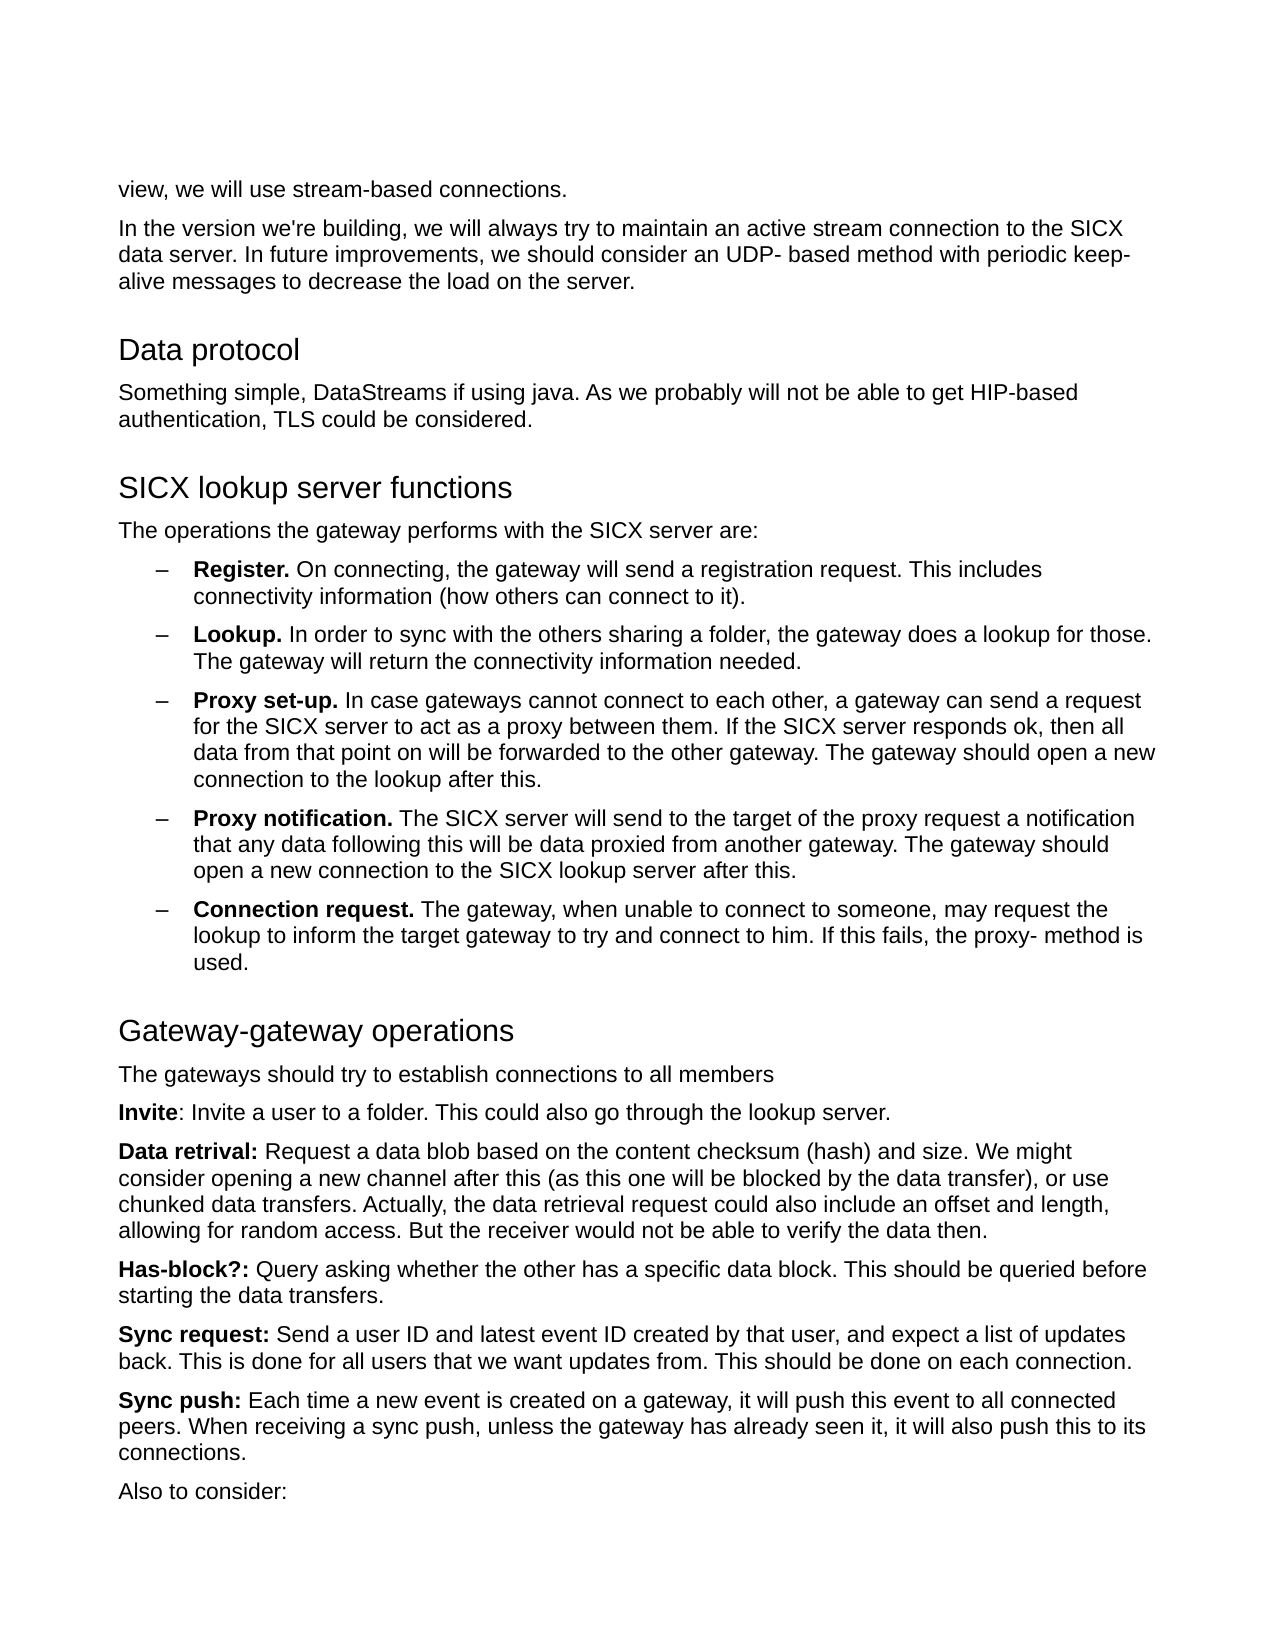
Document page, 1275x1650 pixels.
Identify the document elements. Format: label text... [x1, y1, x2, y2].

text Has-block?: Query asking whether the other has a specific data block. This should be queried before starting the data transfers. [118, 1256, 1157, 1309]
text Data retrival: Request a data blob based on the content checksum (hash) and size. We might consider opening a new channel after this (as this one will be blocked by the data transfer), or use chunked data transfers. Actually, the data retrieval request could also include an offset and length, allowing for random access. But the receiver would not be able to verify the data then. [118, 1138, 1157, 1244]
text Something simple, DataStreams if using java. As we probably will not be able to get HIP-based authentication, TLS could be considered. [118, 379, 1157, 432]
text Sync push: Each time a new event is created on a gateway, it will push this event to all connected peers. When receiving a sync push, unless the gateway has already seen it, it will also push this to its connections. [118, 1387, 1157, 1466]
subtitle Data protocol [118, 332, 1157, 367]
text Sync request: Send a user ID and latest event ID created by that user, and expect a list of updates back. This is done for all users that we want updates from. This should be done on each connection. [118, 1321, 1157, 1374]
list Register. On connecting, the gateway will send a registration request. This includes connectivity information (how others can connect to it). [156, 556, 1157, 609]
text view, we will use stream-based connections. [118, 176, 1157, 202]
text Invite: Invite a user to a folder. This could also go through the lookup server. [118, 1099, 1157, 1126]
subtitle SICX lookup server functions [118, 469, 1157, 505]
text The gateways should try to establish connections to all members [118, 1061, 1157, 1087]
text In the version we're building, we will always try to maintain an active stream connection to the SICX data server. In future improvements, we should consider an UDP- based method with periodic keep-alive messages to decrease the load on the server. [118, 215, 1157, 294]
list Connection request. The gateway, when unable to connect to someone, may request the lookup to inform the target gateway to try and connect to him. If this fails, the proxy- method is used. [156, 896, 1157, 975]
subtitle Gateway-gateway operations [118, 1013, 1157, 1048]
text Also to consider: [118, 1478, 1157, 1504]
list Lookup. In order to sync with the others sharing a folder, the gateway does a lookup for those. The gateway will return the connectivity information needed. [156, 621, 1157, 674]
list Proxy set-up. In case gateways cannot connect to each other, a gateway can send a request for the SICX server to act as a proxy between them. If the SICX server responds ok, then all data from that point on will be forwarded to the other gateway. The gateway should open a new connection to the lookup after this. [156, 687, 1157, 792]
text The operations the gateway performs with the SICX server are: [118, 517, 1157, 544]
list Proxy notification. The SICX server will send to the target of the proxy request a notification that any data following this will be data proxied from another gateway. The gateway should open a new connection to the SICX lookup server after this. [156, 804, 1157, 884]
